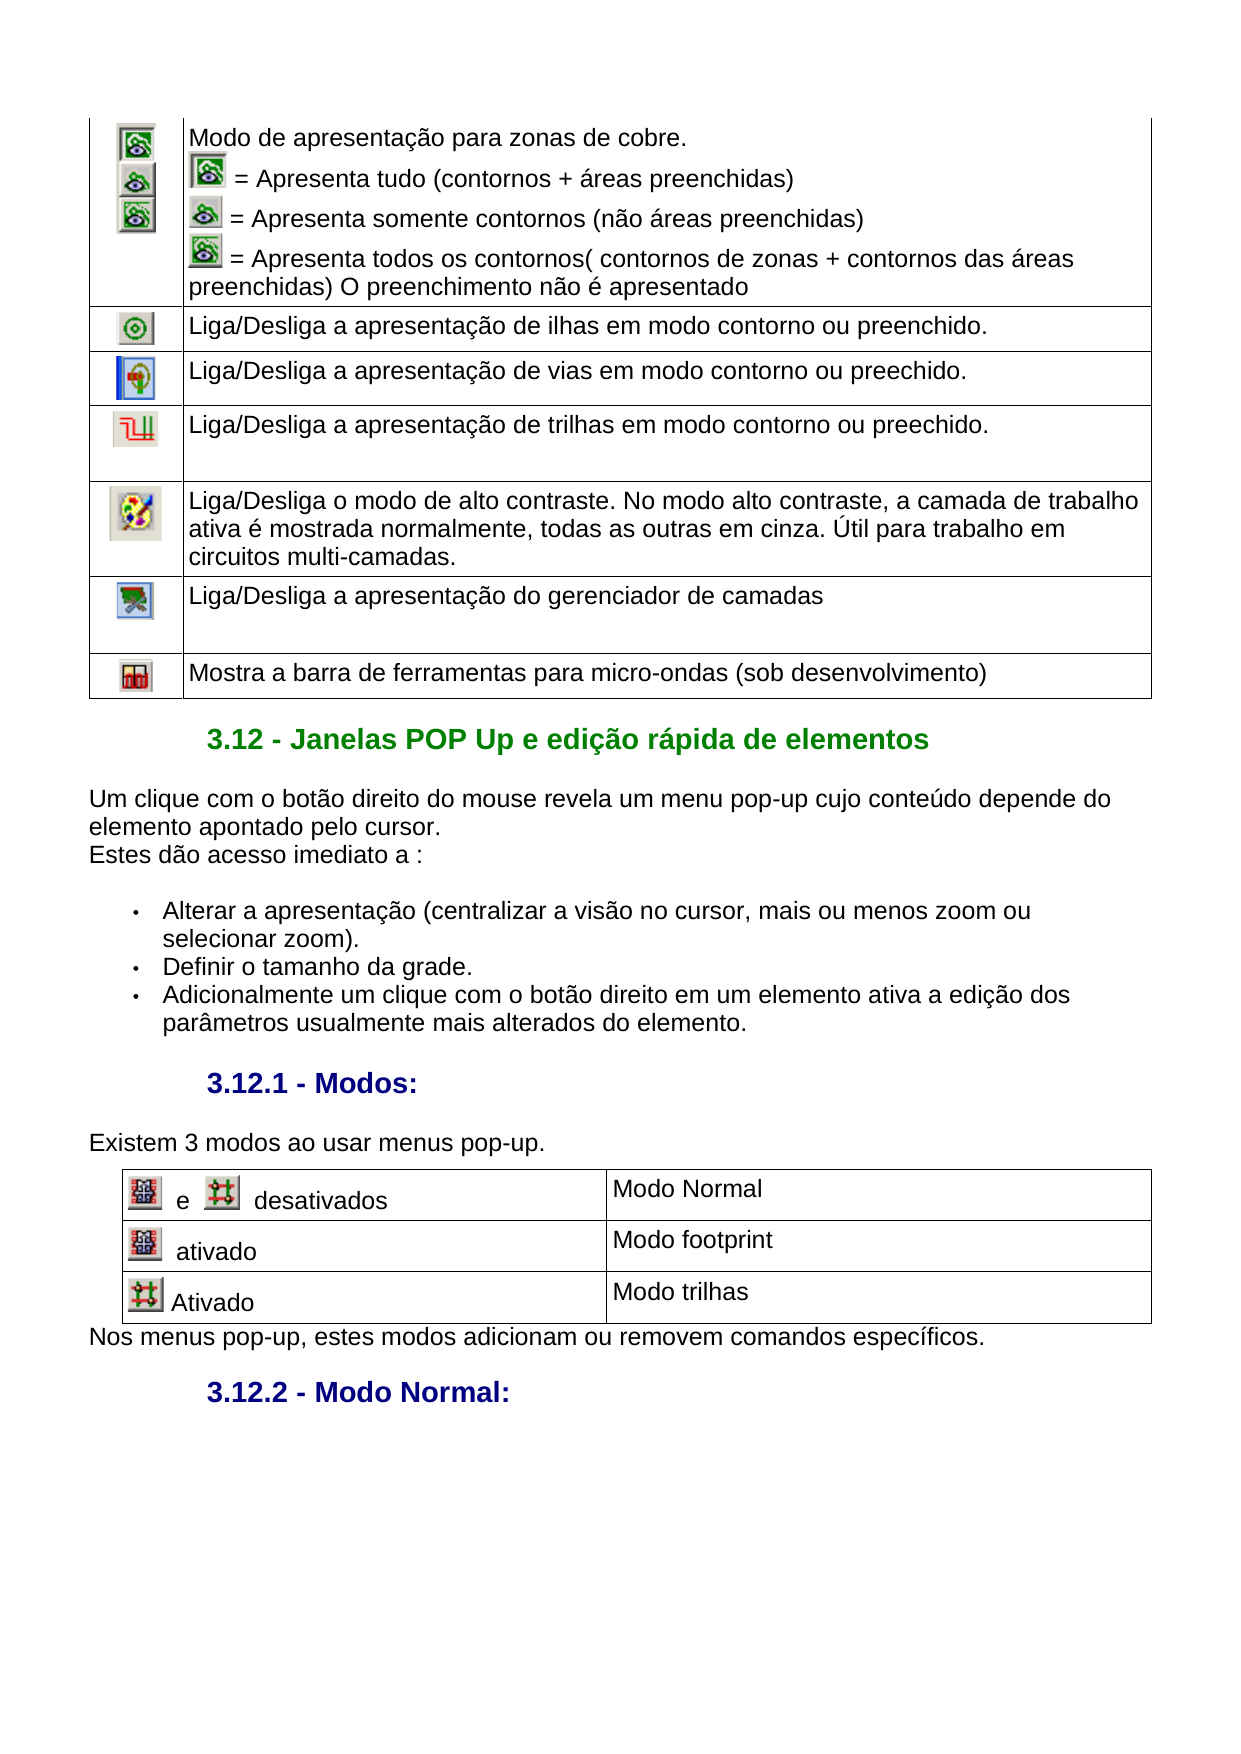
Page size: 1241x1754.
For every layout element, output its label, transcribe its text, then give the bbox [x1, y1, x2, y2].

subtitle Definir o tamanho da grade. [133, 953, 1152, 981]
table_cell ativado [123, 1221, 606, 1271]
table_header e desativados [123, 1170, 606, 1220]
subtitle Modos: [207, 1067, 1152, 1099]
table_cell Modo footprint [607, 1221, 1151, 1271]
table_cell [90, 577, 182, 619]
table_cell [90, 406, 182, 481]
table_cell Liga/Desliga a apresentação de vias em modo contorno ou preechido. [184, 352, 1151, 405]
picture [188, 232, 223, 268]
subtitle Um clique com o botão direito do mouse revela um menu pop-up cujo conteúdo depende do elemento apontado pelo cursor. [88, 785, 1152, 841]
subtitle Adicionalmente um clique com o botão direito em um elemento ativa a edição dos parâmetros usualmente mais alterados do elemento. [133, 981, 1152, 1037]
table_cell [90, 118, 182, 306]
table_cell Mostra a barra de ferramentas para micro-ondas (sob desenvolvimento) [184, 654, 1151, 698]
text Nos menus pop-up, estes modos adicionam ou removem comandos específicos. [88, 1323, 1152, 1351]
list Alterar a apresentação (centralizar a visão no cursor, mais ou menos zoom ou selecionar zoom). [133, 897, 1152, 953]
text Existem 3 modos ao usar menus pop-up. [88, 1129, 1152, 1157]
table_cell [90, 482, 182, 576]
picture [127, 1226, 163, 1261]
table_cell [90, 620, 182, 653]
table_cell [90, 654, 182, 698]
picture [115, 123, 156, 234]
picture [127, 1175, 163, 1210]
table_cell Ativado [123, 1272, 606, 1323]
table_cell Modo de apresentação para zonas de cobre. = Apresenta tudo (contornos + áreas preenchidas) = Apresenta somente contornos (não áreas preenchidas) = Apresenta todos os contornos( contornos de zonas + contornos das áreas preenchidas) O preenchimento não é apresentado [184, 118, 1151, 306]
picture [118, 659, 153, 692]
subtitle Estes dão acesso imediato a : [88, 841, 1152, 869]
table_cell Liga/Desliga a apresentação do gerenciador de camadas [184, 577, 1151, 653]
picture [116, 582, 155, 620]
table_cell [90, 352, 182, 405]
picture [109, 486, 162, 541]
table_header Modo Normal [607, 1170, 1151, 1220]
picture [188, 193, 223, 228]
picture [115, 356, 156, 400]
table_cell Liga/Desliga o modo de alto contraste. No modo alto contraste, a camada de trabalho ativa é mostrada normalmente, todas as outras em cinza. Útil para trabalho em circuitos multi-camadas. [184, 482, 1151, 576]
table_cell Modo trilhas [607, 1272, 1151, 1323]
picture [204, 1175, 240, 1210]
picture [188, 151, 228, 188]
table_cell Liga/Desliga a apresentação de trilhas em modo contorno ou preechido. [184, 406, 1151, 481]
picture [112, 411, 159, 447]
subtitle Modo Normal: [207, 1376, 1152, 1408]
picture [127, 1277, 164, 1312]
subtitle Janelas POP Up e edição rápida de elementos [207, 723, 1152, 756]
picture [116, 312, 155, 345]
table_cell [90, 307, 182, 351]
table_cell Liga/Desliga a apresentação de ilhas em modo contorno ou preenchido. [184, 307, 1151, 351]
